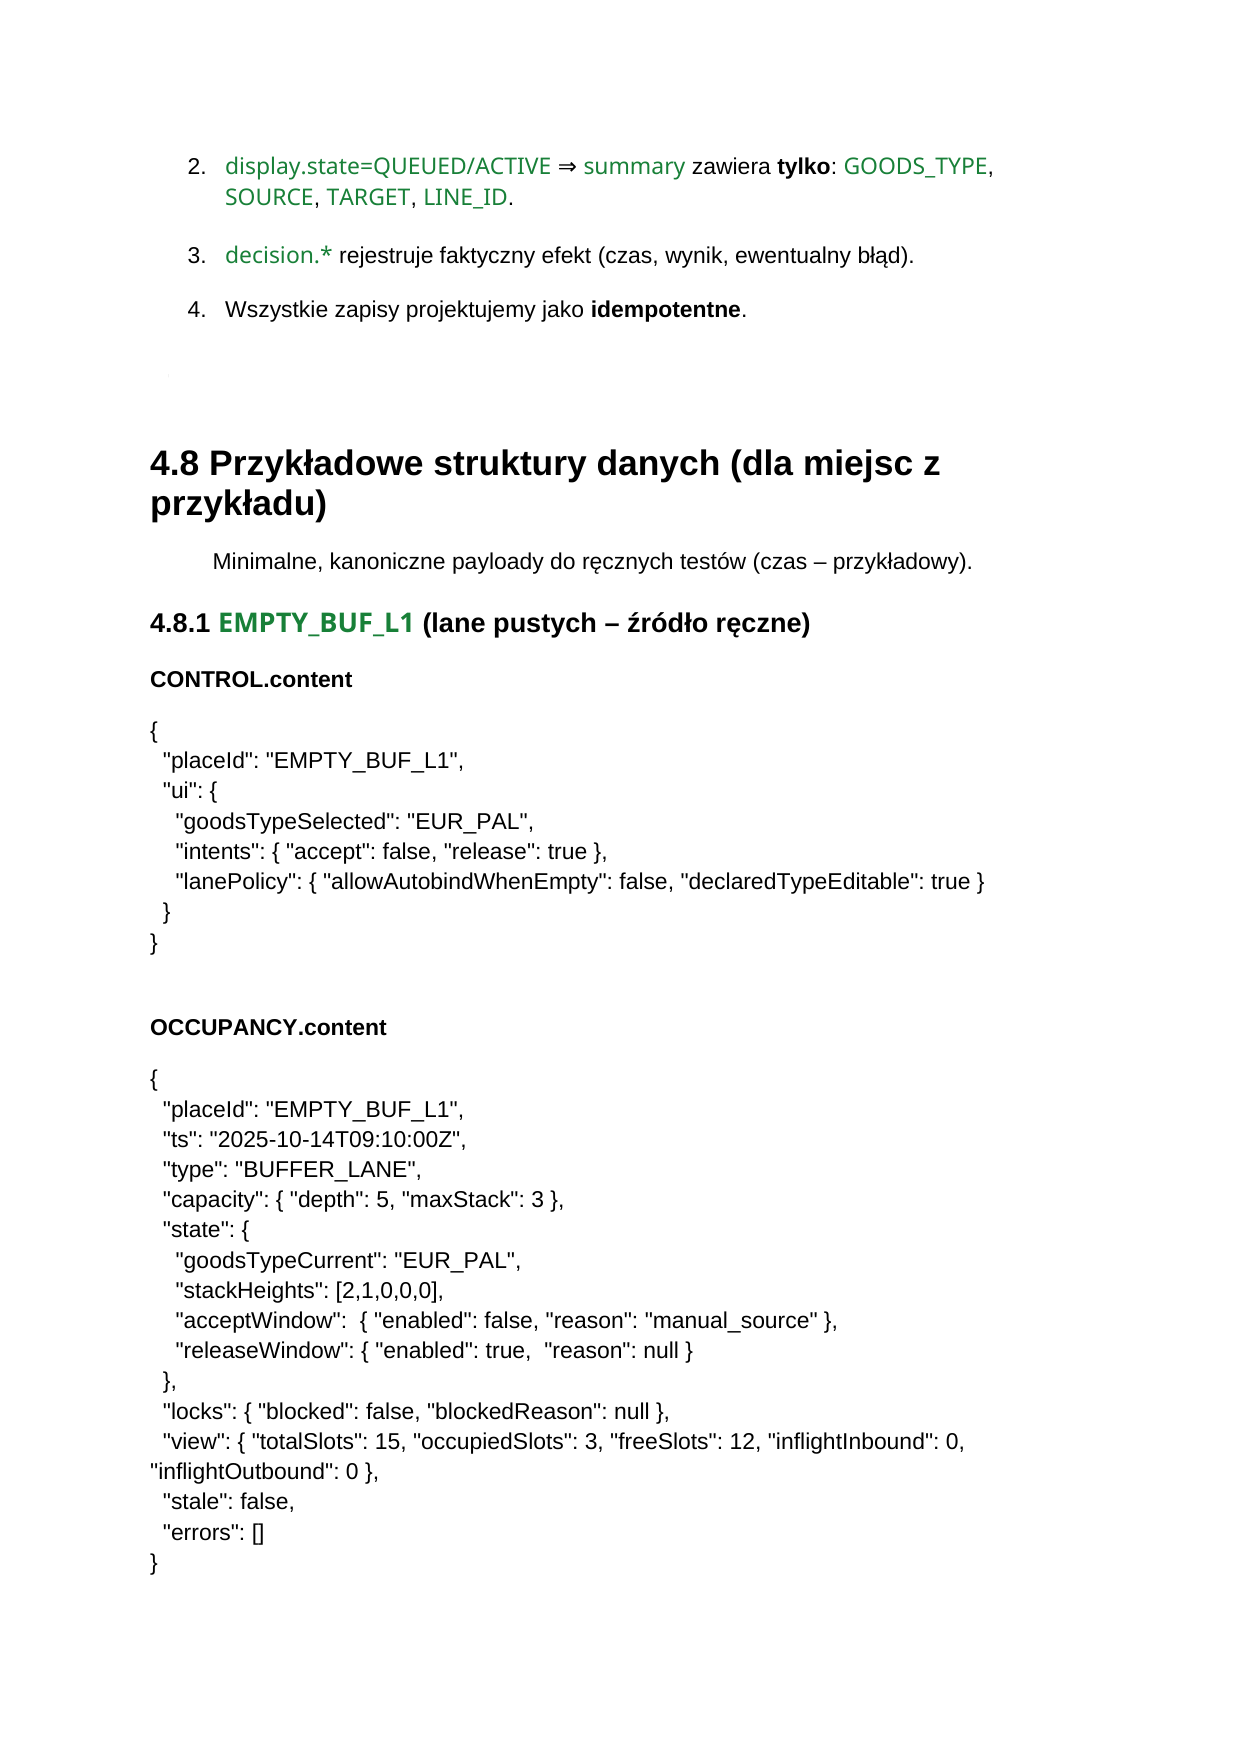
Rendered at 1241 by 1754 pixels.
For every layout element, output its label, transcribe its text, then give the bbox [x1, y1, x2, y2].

text "goodsTypeCurrent": "EUR_PAL", [150, 1247, 1090, 1273]
text "locks": { "blocked": false, "blockedReason": null }, [150, 1398, 1090, 1424]
text "placeId": "EMPTY_BUF_L1", [150, 1096, 1090, 1122]
text "state": { [150, 1216, 1090, 1243]
text { [150, 1065, 1090, 1092]
text Minimalne, kanoniczne payloady do ręcznych testów (czas – przykładowy). [212, 548, 1028, 575]
text { [150, 717, 1090, 743]
text "stackHeights": [2,1,0,0,0], [150, 1277, 1090, 1303]
subtitle 4.8 Przykładowe struktury danych (dla miejsc z przykładu) [150, 442, 1090, 523]
text "capacity": { "depth": 5, "maxStack": 3 }, [150, 1186, 1090, 1212]
text "stale": false, [150, 1488, 1090, 1514]
text "errors": [] [150, 1518, 1090, 1545]
text "placeId": "EMPTY_BUF_L1", [150, 747, 1090, 774]
text "ts": "2025-10-14T09:10:00Z", [150, 1126, 1090, 1152]
text "releaseWindow": { "enabled": true, "reason": null } [150, 1337, 1090, 1363]
list decision.* rejestruje faktyczny efekt (czas, wynik, ewentualny błąd). [187, 239, 1090, 296]
text "type": "BUFFER_LANE", [150, 1156, 1090, 1182]
text "intents": { "accept": false, "release": true }, [150, 838, 1090, 864]
text } [150, 928, 1090, 955]
text }, [150, 1367, 1090, 1394]
text "lanePolicy": { "allowAutobindWhenEmpty": false, "declaredTypeEditable": true } [150, 868, 1090, 894]
text CONTROL.content [150, 666, 1090, 692]
text "view": { "totalSlots": 15, "occupiedSlots": 3, "freeSlots": 12, "inflightInbound": 0, "inflightOutbound": 0 }, [150, 1428, 1090, 1484]
text } [150, 898, 1090, 925]
text "goodsTypeSelected": "EUR_PAL", [150, 808, 1090, 834]
text "ui": { [150, 777, 1090, 804]
subtitle 4.8.1 EMPTY_BUF_L1 (lane pustych – źródło ręczne) [150, 604, 1090, 641]
list Wszystkie zapisy projektujemy jako idempotentne. [187, 296, 1090, 349]
list display.state=QUEUED/ACTIVE ⇒ summary zawiera tylko: GOODS_TYPE, SOURCE, TARGET, LINE_ID. [187, 150, 1090, 239]
text "acceptWindow": { "enabled": false, "reason": "manual_source" }, [150, 1307, 1090, 1333]
text OCCUPANCY.content [150, 1014, 1090, 1040]
text } [150, 1549, 1090, 1575]
